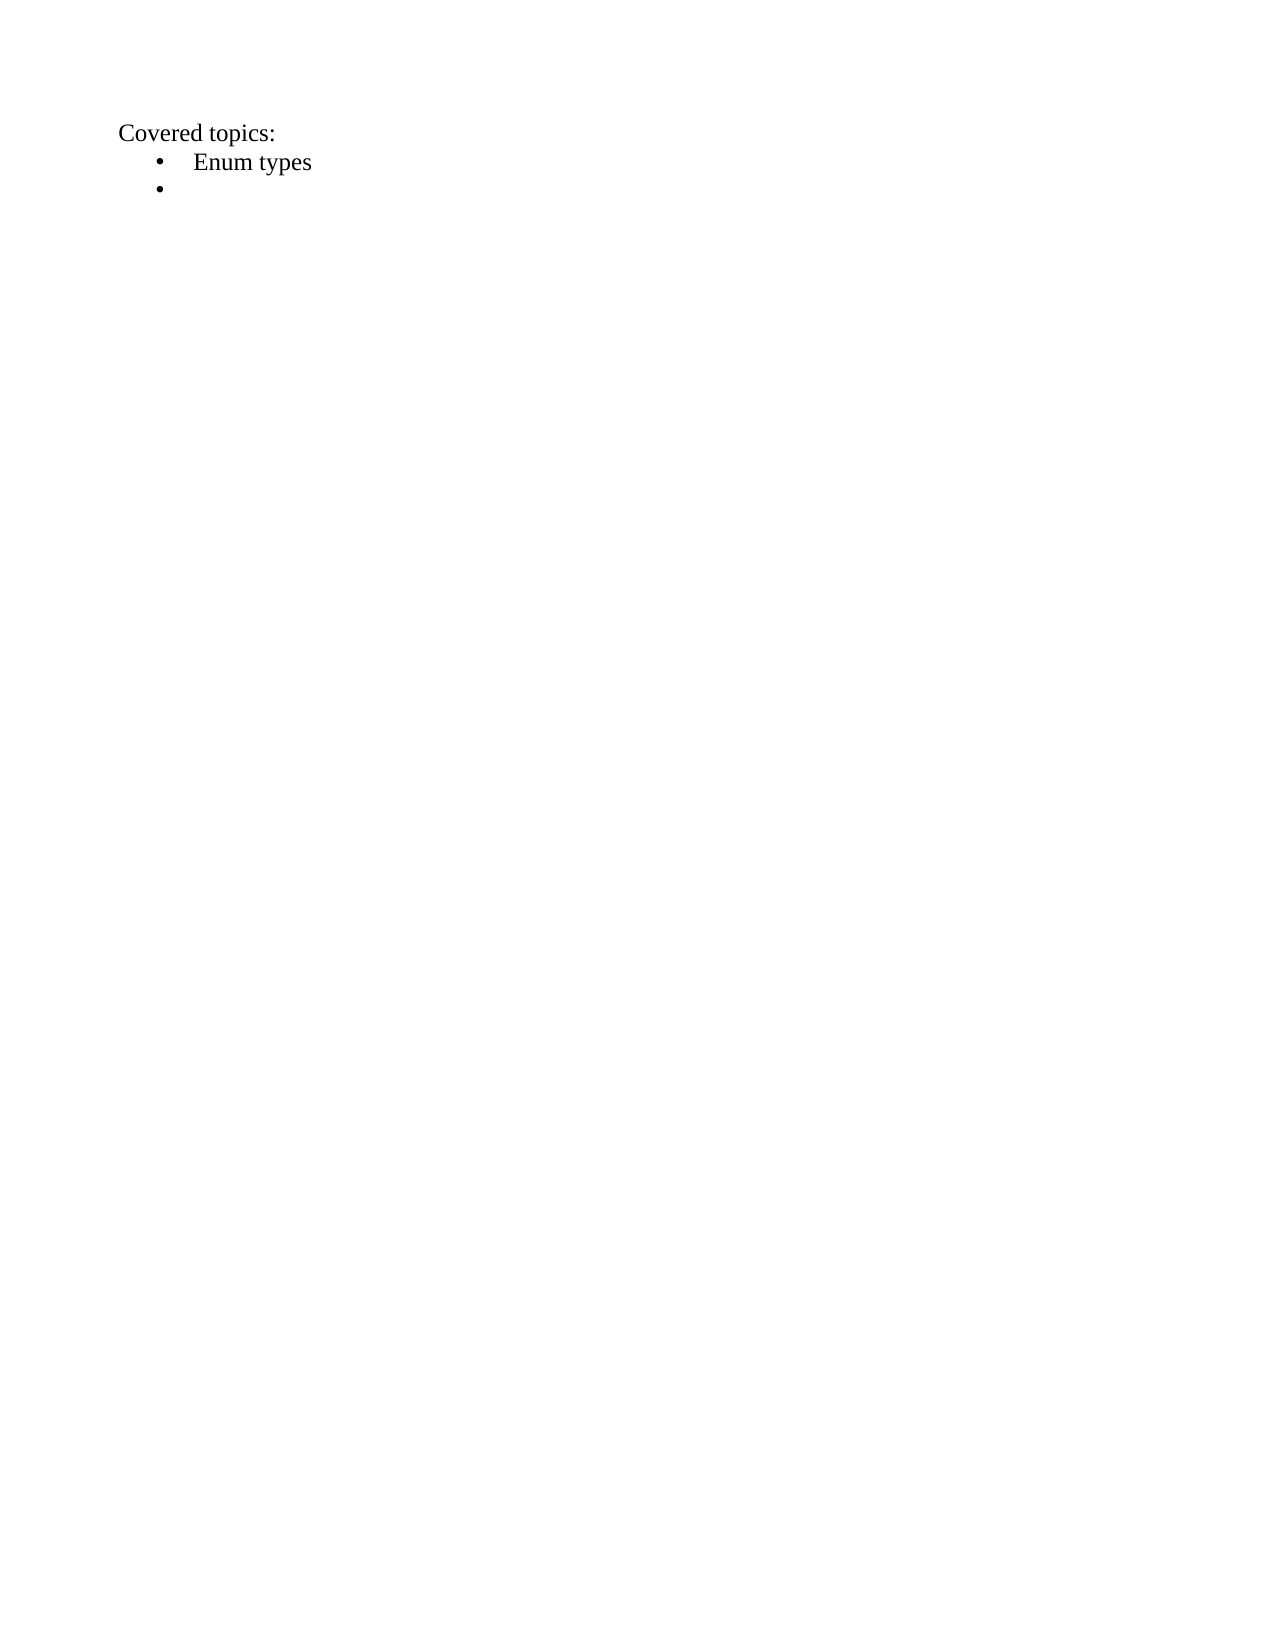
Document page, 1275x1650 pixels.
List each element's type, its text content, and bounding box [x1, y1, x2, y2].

text Covered topics: [118, 118, 1157, 147]
list Enum types [156, 147, 1157, 176]
